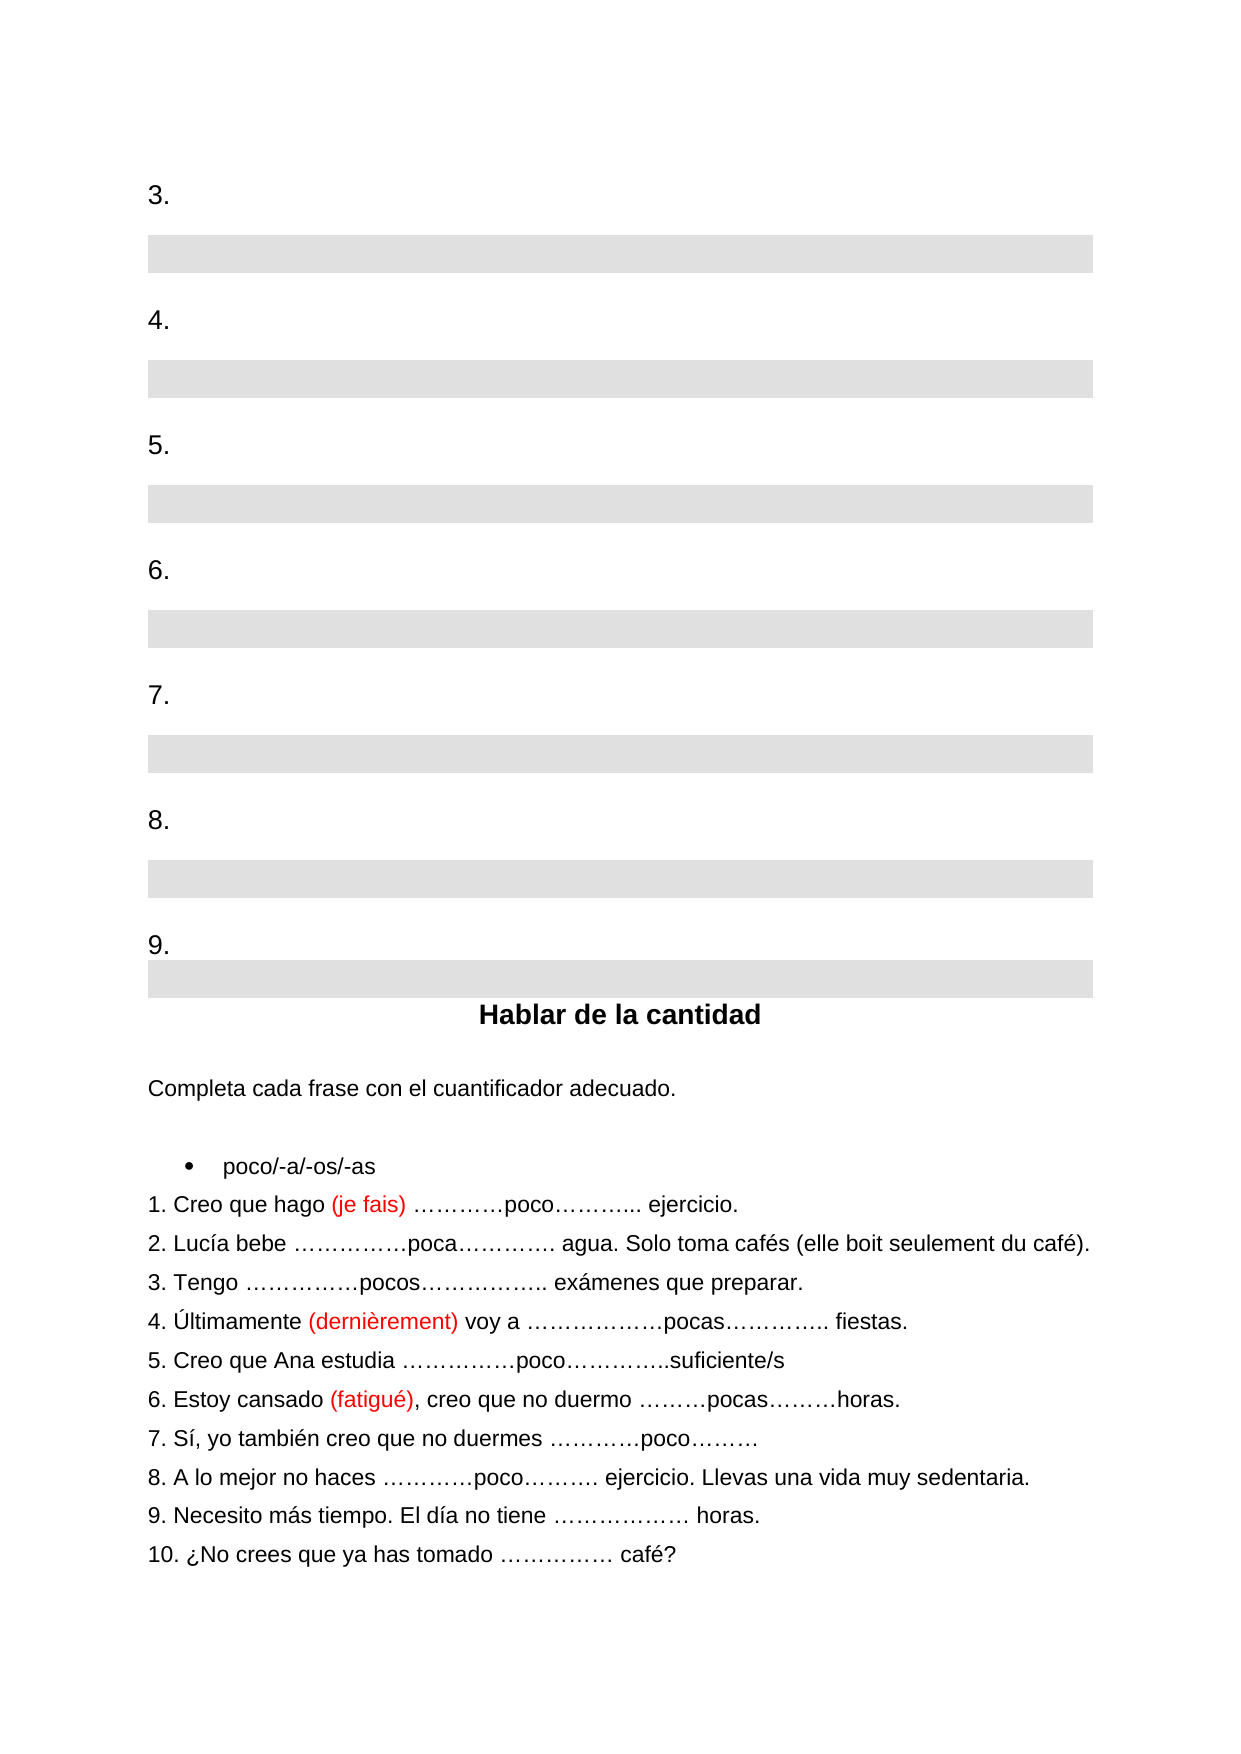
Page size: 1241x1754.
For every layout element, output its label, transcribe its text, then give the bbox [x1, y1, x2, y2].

text 5. Creo que Ana estudia ……………poco…………..suficiente/s [148, 1347, 1093, 1373]
text 7. Sí, yo también creo que no duermes …………poco……… [148, 1424, 1093, 1451]
text 3. Tengo ……………pocos…………….. exámenes que preparar. [148, 1269, 1093, 1296]
text 9. [148, 898, 1093, 960]
text 1. Creo que hago (je fais) …………poco………... ejercicio. [148, 1191, 1093, 1218]
text 2. Lucía bebe ……………poca…………. agua. Solo toma cafés (elle boit seulement du café). [148, 1230, 1093, 1257]
text 7. [148, 648, 1093, 710]
text 5. [148, 398, 1093, 460]
text 8. A lo mejor no haces …………poco………. ejercicio. Llevas una vida muy sedentaria. [148, 1463, 1093, 1490]
text 10. ¿No crees que ya has tomado …………… café? [148, 1541, 1093, 1567]
text 3. [148, 148, 1093, 210]
text 4. Últimamente (dernièrement) voy a ………………pocas………….. fiestas. [148, 1308, 1093, 1334]
text 9. Necesito más tiempo. El día no tiene ……………… horas. [148, 1502, 1093, 1529]
text 8. [148, 773, 1093, 835]
text Completa cada frase con el cuantificador adecuado. [148, 1075, 1093, 1101]
text 4. [148, 273, 1093, 335]
list poco/-a/-os/-as [185, 1153, 1093, 1179]
text Hablar de la cantidad [148, 998, 1093, 1030]
text 6. Estoy cansado (fatigué), creo que no duermo ………pocas………horas. [148, 1386, 1093, 1412]
text 6. [148, 523, 1093, 585]
